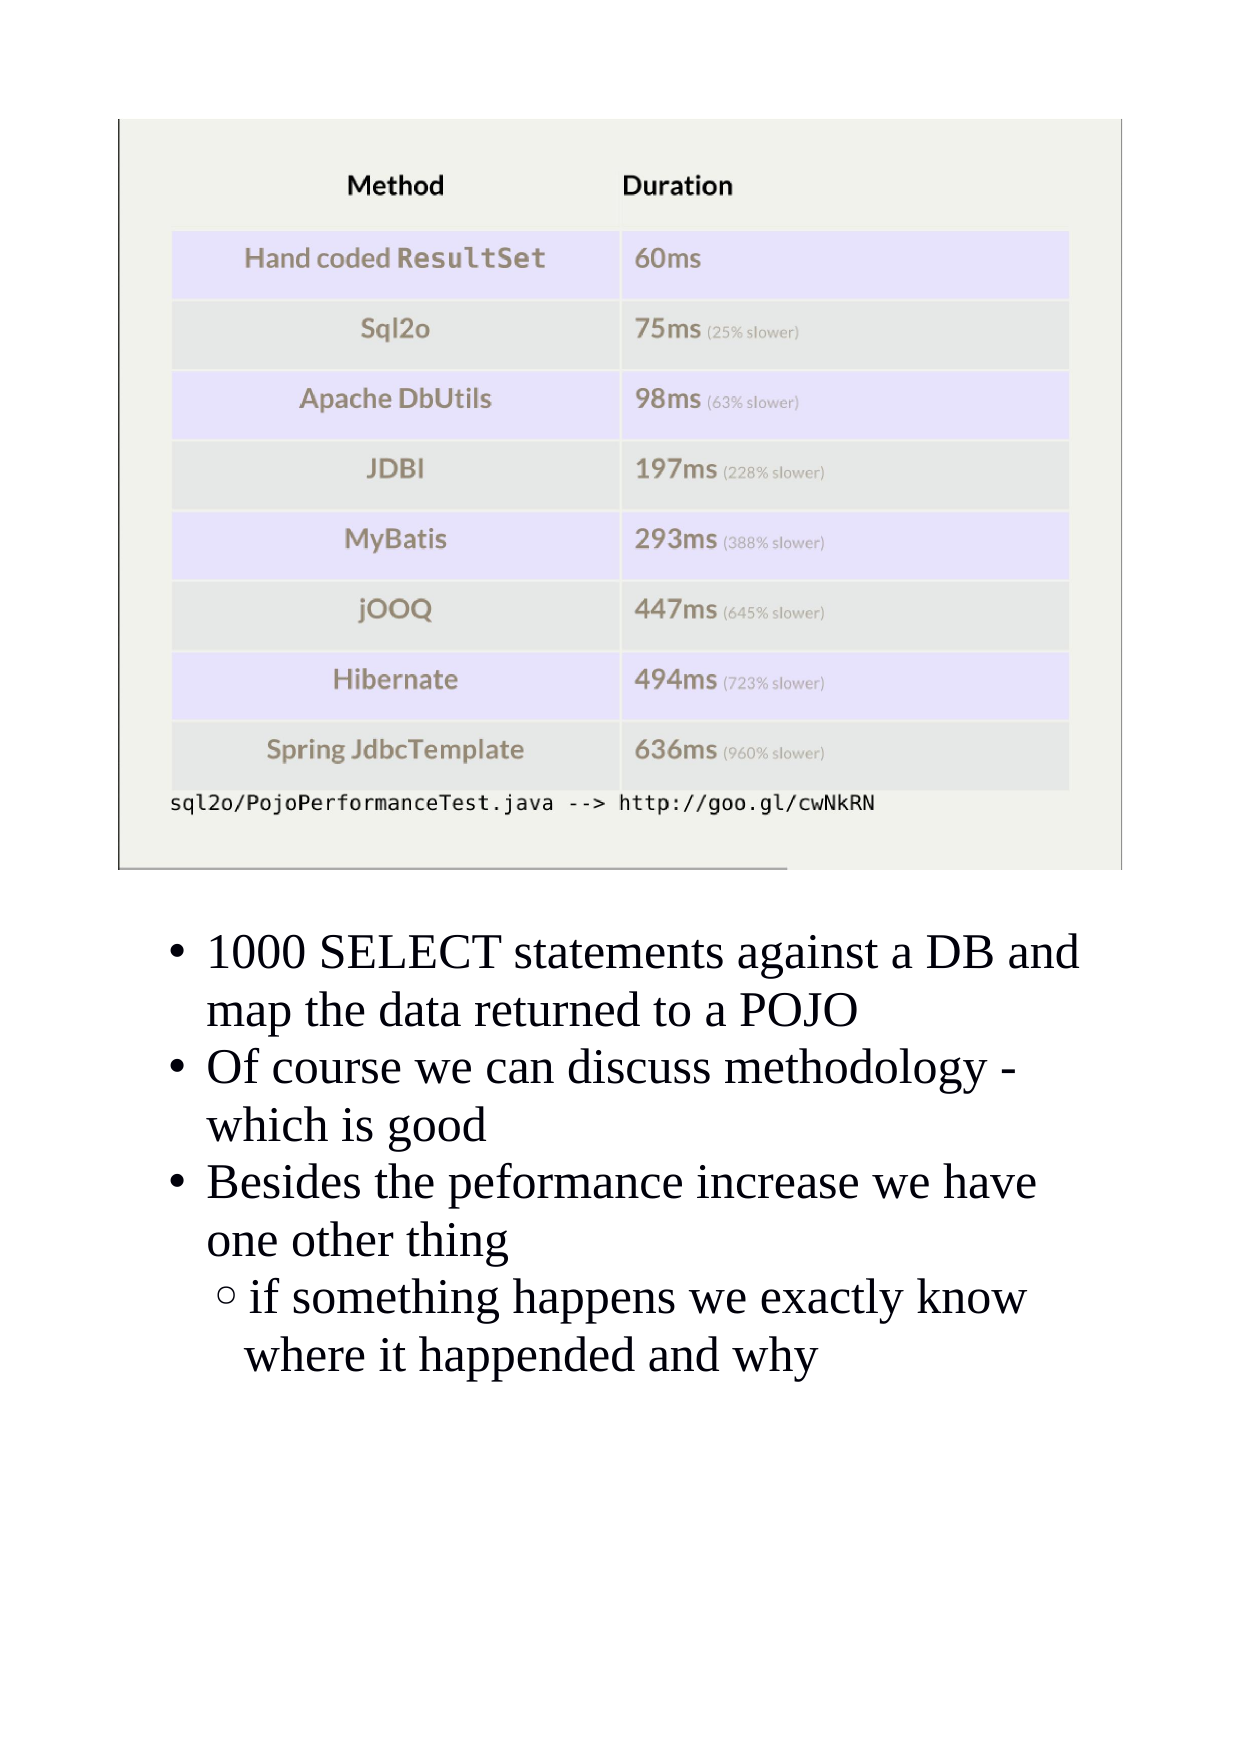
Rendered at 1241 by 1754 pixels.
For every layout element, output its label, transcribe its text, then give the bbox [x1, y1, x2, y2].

picture [118, 118, 1123, 870]
list Besides the peformance increase we have one other thing [169, 1152, 1122, 1267]
list 1000 SELECT statements against a DB and map the data returned to a POJO [169, 922, 1122, 1037]
list Of course we can discuss methodology - which is good [169, 1037, 1122, 1152]
list if something happens we exactly know where it happended and why [206, 1267, 1122, 1382]
